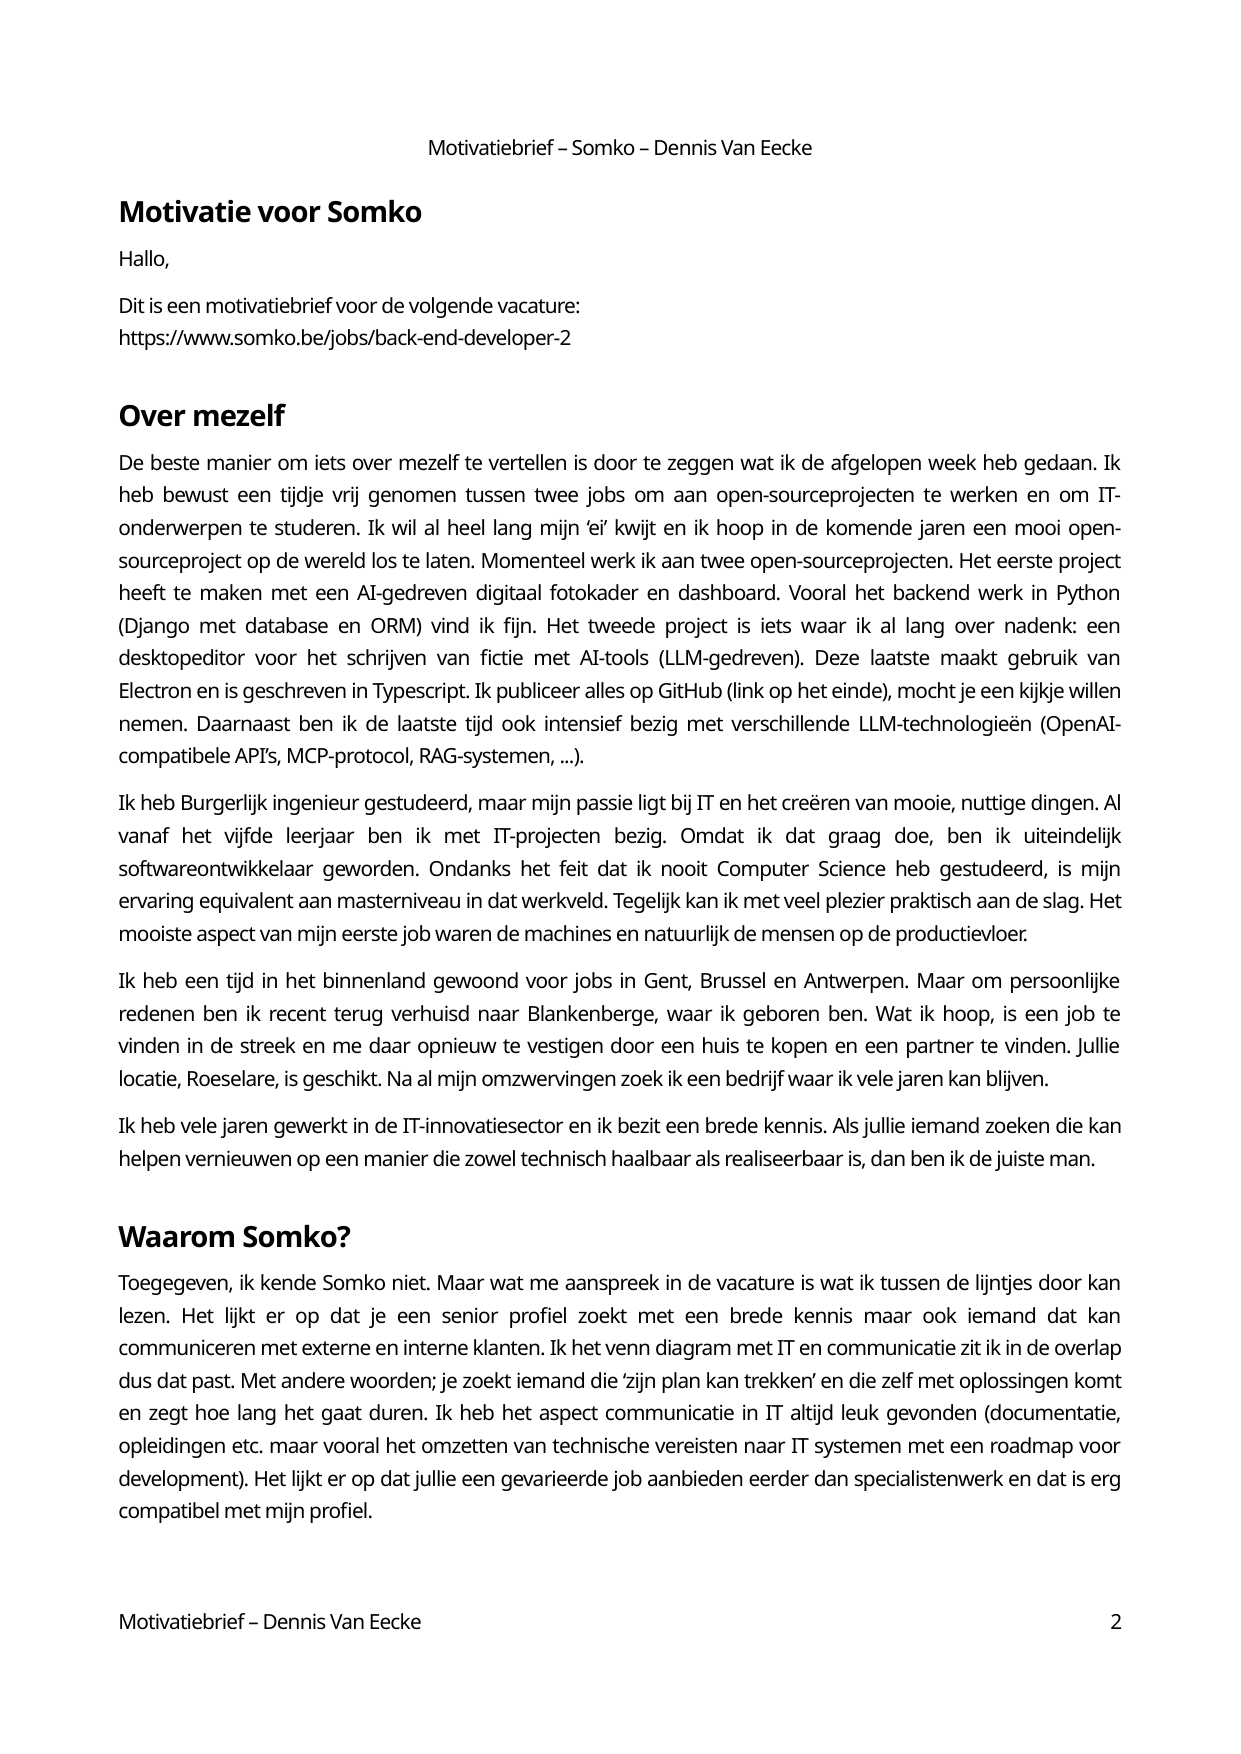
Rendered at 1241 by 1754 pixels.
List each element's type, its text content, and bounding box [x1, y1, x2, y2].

text Dit is een motivatiebrief voor de volgende vacature: https://www.somko.be/jobs/back-end-developer-2 [118, 291, 1122, 352]
subtitle Over mezelf [118, 396, 1122, 435]
text Hallo, [118, 244, 1122, 272]
subtitle Motivatie voor Somko [118, 192, 1122, 231]
subtitle Waarom Somko? [118, 1216, 1122, 1256]
text Toegegeven, ik kende Somko niet. Maar wat me aanspreek in de vacature is wat ik tussen de lijntjes door kan lezen. Het lijkt er op dat je een senior profiel zoekt met een brede kennis maar ook iemand dat kan communiceren met externe en interne klanten. Ik het venn diagram met IT en communicatie zit ik in de overlap dus dat past. Met andere woorden; je zoekt iemand die ‘zijn plan kan trekken’ en die zelf met oplossingen komt en zegt hoe lang het gaat duren. Ik heb het aspect communicatie in IT altijd leuk gevonden (documentatie, opleidingen etc. maar vooral het omzetten van technische vereisten naar IT systemen met een roadmap voor development). Het lijkt er op dat jullie een gevarieerde job aanbieden eerder dan specialistenwerk en dat is erg compatibel met mijn profiel. [118, 1268, 1122, 1525]
text Ik heb Burgerlijk ingenieur gestudeerd, maar mijn passie ligt bij IT en het creëren van mooie, nuttige dingen. Al vanaf het vijfde leerjaar ben ik met IT-projecten bezig. Omdat ik dat graag doe, ben ik uiteindelijk softwareontwikkelaar geworden. Ondanks het feit dat ik nooit Computer Science heb gestudeerd, is mijn ervaring equivalent aan masterniveau in dat werkveld. Tegelijk kan ik met veel plezier praktisch aan de slag. Het mooiste aspect van mijn eerste job waren de machines en natuurlijk de mensen op de productievloer. [118, 788, 1122, 947]
text Ik heb een tijd in het binnenland gewoond voor jobs in Gent, Brussel en Antwerpen. Maar om persoonlijke redenen ben ik recent terug verhuisd naar Blankenberge, waar ik geboren ben. Wat ik hoop, is een job te vinden in de streek en me daar opnieuw te vestigen door een huis te kopen en een partner te vinden. Jullie locatie, Roeselare, is geschikt. Na al mijn omzwervingen zoek ik een bedrijf waar ik vele jaren kan blijven. [118, 966, 1122, 1092]
text De beste manier om iets over mezelf te vertellen is door te zeggen wat ik de afgelopen week heb gedaan. Ik heb bewust een tijdje vrij genomen tussen twee jobs om aan open-sourceprojecten te werken en om IT-onderwerpen te studeren. Ik wil al heel lang mijn ‘ei’ kwijt en ik hoop in de komende jaren een mooi open-sourceproject op de wereld los te laten. Momenteel werk ik aan twee open-sourceprojecten. Het eerste project heeft te maken met een AI-gedreven digitaal fotokader en dashboard. Vooral het backend werk in Python (Django met database en ORM) vind ik fijn. Het tweede project is iets waar ik al lang over nadenk: een desktopeditor voor het schrijven van fictie met AI-tools (LLM-gedreven). Deze laatste maakt gebruik van Electron en is geschreven in Typescript. Ik publiceer alles op GitHub (link op het einde), mocht je een kijkje willen nemen. Daarnaast ben ik de laatste tijd ook intensief bezig met verschillende LLM-technologieën (OpenAI-compatibele API’s, MCP-protocol, RAG-systemen, ...). [118, 448, 1122, 770]
text Ik heb vele jaren gewerkt in de IT-innovatiesector en ik bezit een brede kennis. Als jullie iemand zoeken die kan helpen vernieuwen op een manier die zowel technisch haalbaar als realiseerbaar is, dan ben ik de juiste man. [118, 1111, 1122, 1172]
